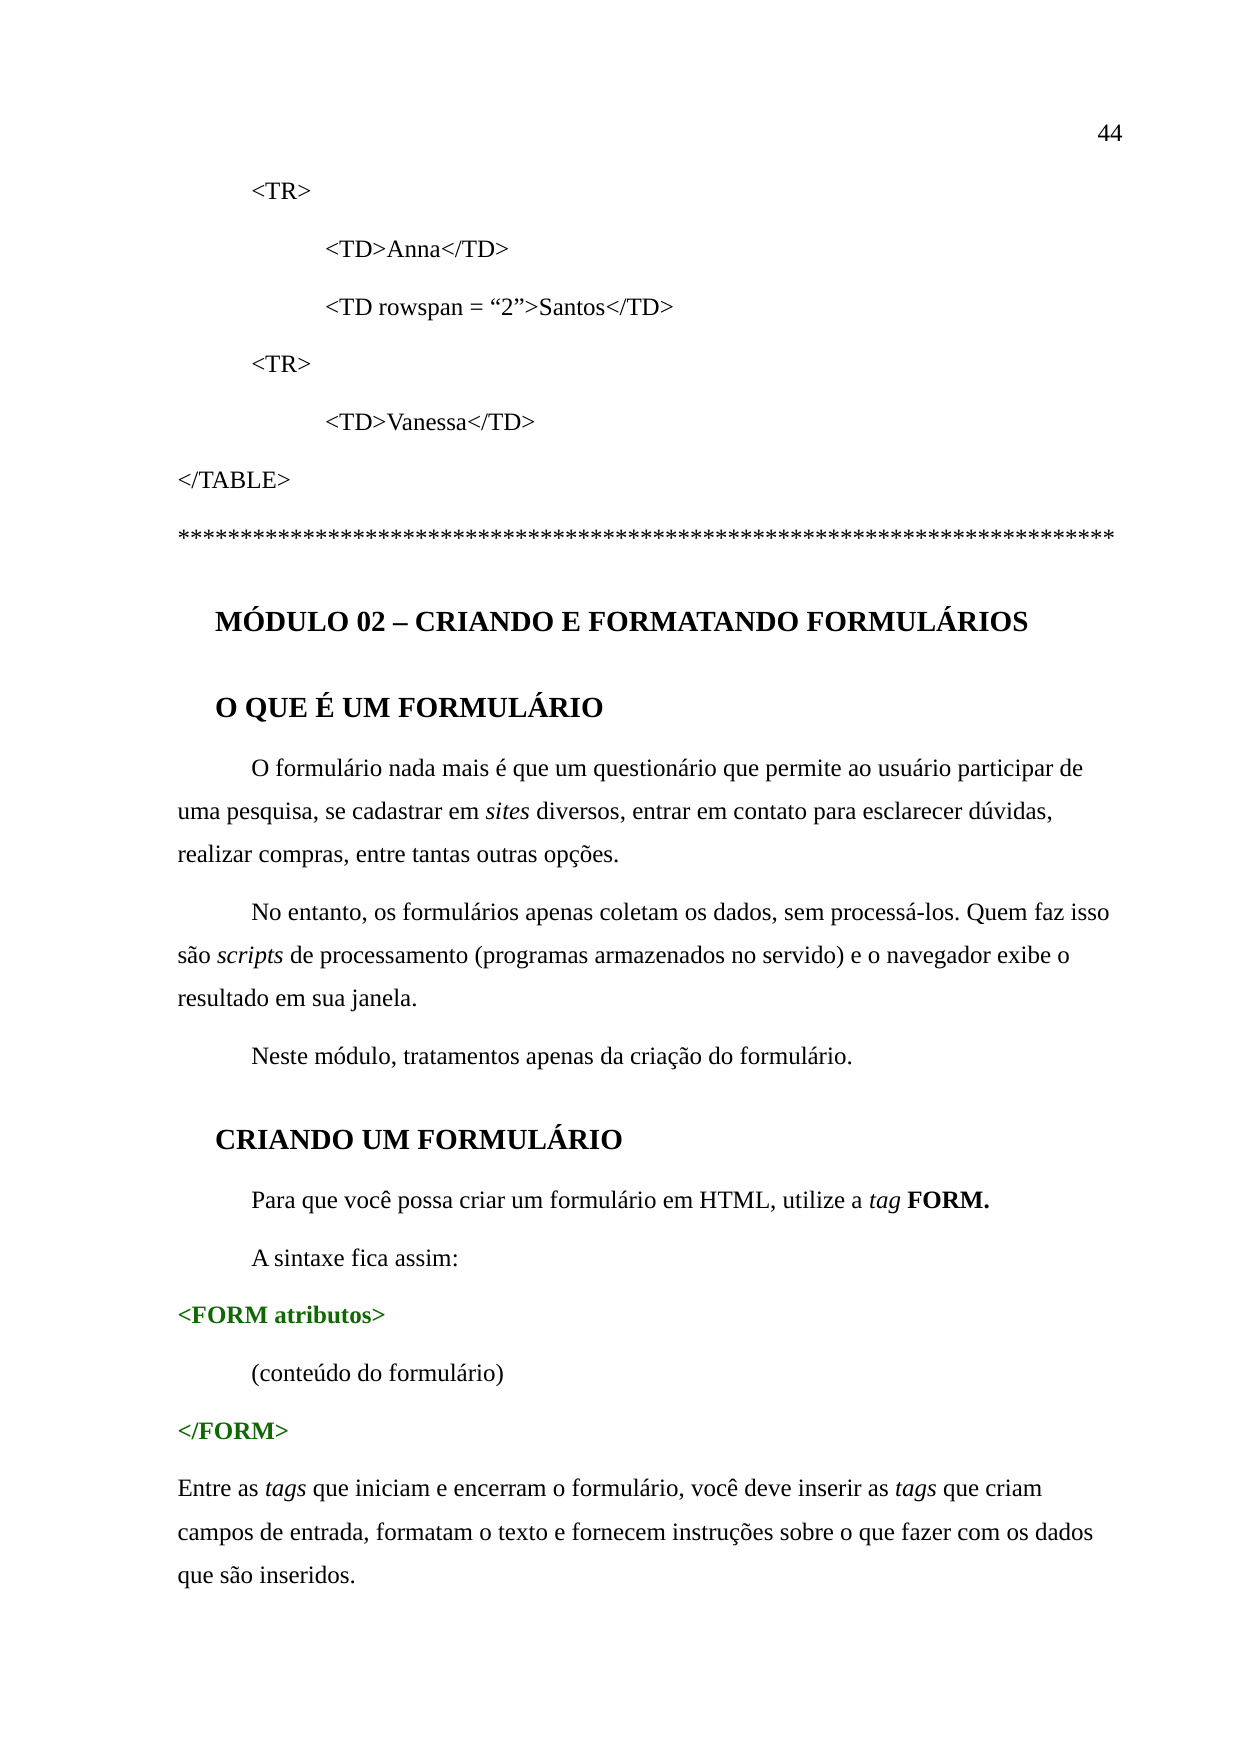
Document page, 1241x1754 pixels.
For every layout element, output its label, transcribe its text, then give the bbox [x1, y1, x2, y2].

text O formulário nada mais é que um questionário que permite ao usuário participar de uma pesquisa, se cadastrar em sites diversos, entrar em contato para esclarecer dúvidas, realizar compras, entre tantas outras opções. [177, 753, 1122, 868]
text *************************************************************************** [177, 523, 1122, 551]
text <TD>Anna</TD> [177, 234, 1122, 263]
text (conteúdo do formulário) [177, 1358, 1122, 1387]
text <TD rowspan = “2”>Santos</TD> [177, 292, 1122, 321]
text <FORM atributos> [177, 1300, 1122, 1329]
subtitle Módulo 02 – criando e formatando formulários [215, 604, 1122, 637]
subtitle Criando um formulário [215, 1122, 1122, 1156]
text </TABLE> [177, 465, 1122, 494]
text </FORM> [177, 1416, 1122, 1444]
text A sintaxe fica assim: [177, 1243, 1122, 1271]
text Neste módulo, tratamentos apenas da criação do formulário. [177, 1041, 1122, 1070]
text Entre as tags que iniciam e encerram o formulário, você deve inserir as tags que criam campos de entrada, formatam o texto e fornecem instruções sobre o que fazer com os dados que são inseridos. [177, 1473, 1122, 1588]
text Para que você possa criar um formulário em HTML, utilize a tag FORM. [177, 1185, 1122, 1214]
text <TR> [177, 176, 1122, 205]
text <TR> [177, 349, 1122, 378]
subtitle O que é um formulário [215, 690, 1122, 724]
text <TD>Vanessa</TD> [177, 407, 1122, 436]
text No entanto, os formulários apenas coletam os dados, sem processá-los. Quem faz isso são scripts de processamento (programas armazenados no servido) e o navegador exibe o resultado em sua janela. [177, 897, 1122, 1012]
